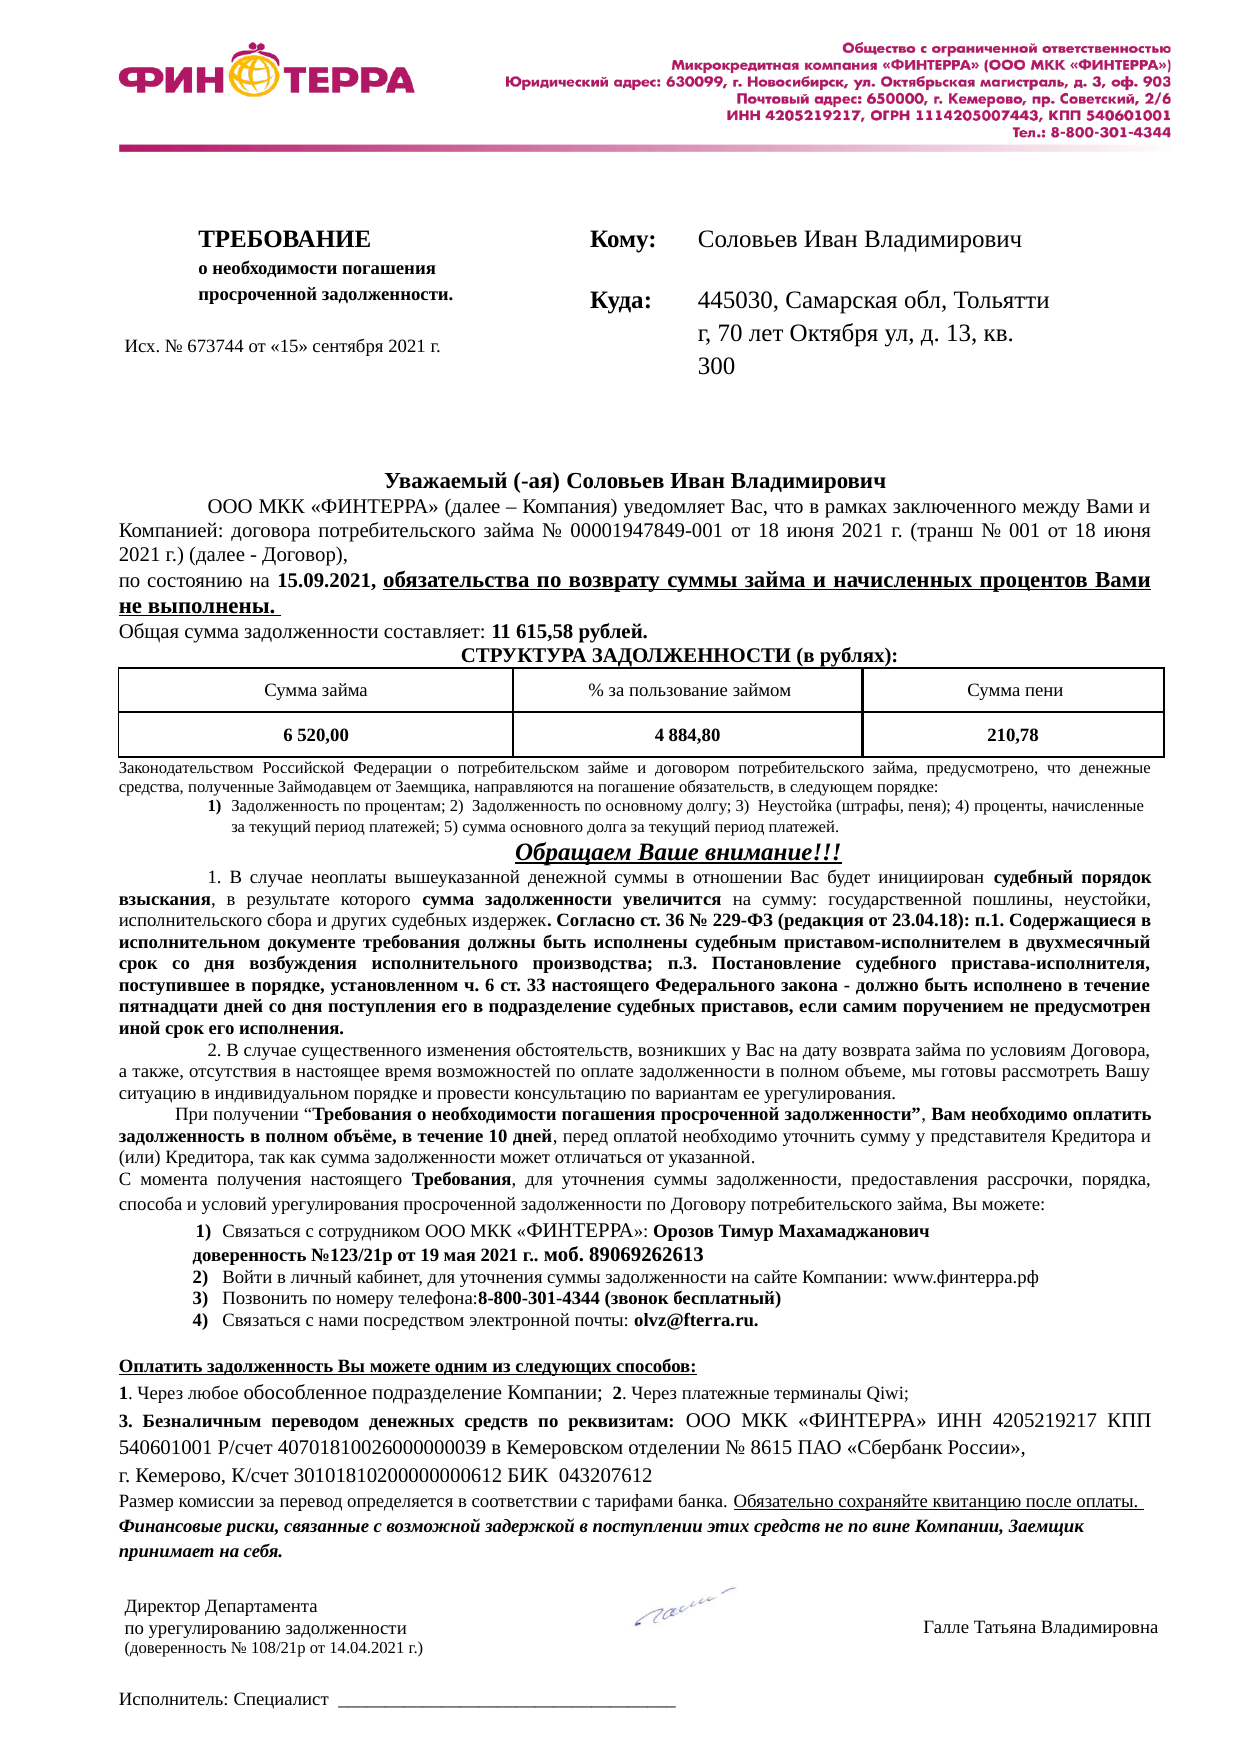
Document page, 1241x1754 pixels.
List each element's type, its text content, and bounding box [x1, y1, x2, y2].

text по состоянию на 15.09.2021, обязательства по возврату суммы займа и начисленных процентов Вами не выполнены. [118, 566, 1152, 618]
table_header Сумма займа [119, 669, 512, 711]
picture [627, 1578, 745, 1634]
text Размер комиссии за перевод определяется в соответствии с тарифами банка. Обязательно сохраняйте квитанцию после оплаты. Финансовые риски, связанные с возможной задержкой в поступлении этих средств не по вине Компании, Заемщик принимает на себя. [118, 1490, 1152, 1561]
table_header % за пользование займом [514, 669, 861, 711]
list Связаться с нами посредством электронной почты: olvz@fterra.ru. [192, 1309, 1152, 1330]
table_cell 4 884,80 [514, 713, 861, 756]
text С момента получения настоящего Требования, для уточнения суммы задолженности, предоставления рассрочки, порядка, способа и условий урегулирования просроченной задолженности по Договору потребительского займа, Вы можете: [118, 1168, 1152, 1214]
text доверенность №123/21р от 19 мая 2021 г.. моб. 89069262613 [192, 1242, 1152, 1266]
picture [118, 42, 1171, 152]
table_cell 6 520,00 [119, 713, 512, 756]
text Оплатить задолженность Вы можете одним из следующих способов: [118, 1355, 1152, 1377]
text Уважаемый (-ая) Соловьев Иван Владимирович [118, 467, 1152, 494]
table_cell 210,78 [864, 713, 1163, 756]
list Позвонить по номеру телефона:8-800-301-4344 (звонок бесплатный) [192, 1287, 1152, 1309]
table_header Сумма пени [864, 669, 1163, 711]
table_cell 445030, Самарская обл, Тольятти г, 70 лет Октября ул, д. 13, кв. 300 [692, 279, 1058, 441]
text 1. Через любое обособленное подразделение Компании; 2. Через платежные терминалы Qiwi; [118, 1380, 1152, 1404]
text ООО МКК «ФИНТЕРРА» (далее – Компания) уведомляет Вас, что в рамках заключенного между Вами и Компанией: договора потребительского займа № 00001947849-001 от 18 июня 2021 г. (транш № 001 от 18 июня 2021 г.) (далее - Договор), [118, 494, 1152, 566]
text 1. В случае неоплаты вышеуказанной денежной суммы в отношении Вас будет инициирован судебный порядок взыскания, в результате которого сумма задолженности увеличится на сумму: государственной пошлины, неустойки, исполнительского сбора и других судебных издержек. Согласно ст. 36 № 229-ФЗ (редакция от 23.04.18): п.1. Содержащиеся в исполнительном документе требования должны быть исполнены судебным приставом-исполнителем в двухмесячный срок со дня возбуждения исполнительного производства; п.3. Постановление судебного пристава-исполнителя, поступившее в порядке, установленном ч. 6 ст. 33 настоящего Федерального закона - должно быть исполнено в течение пятнадцати дней со дня поступления его в подразделение судебных приставов, если самим поручением не предусмотрен иной срок его исполнения. [118, 866, 1152, 1038]
table_header Кому: [584, 218, 692, 279]
text При получении “Требования о необходимости погашения просроченной задолженности”, Вам необходимо оплатить задолженность в полном объёме, в течение 10 дней, перед оплатой необходимо уточнить сумму у представителя Кредитора и (или) Кредитора, так как сумма задолженности может отличаться от указанной. [118, 1103, 1152, 1168]
table_header Галле Татьяна Владимировна [807, 1590, 1164, 1663]
list Связаться с сотрудником ООО МКК «ФИНТЕРРА»: Орозов Тимур Махамаджанович [195, 1217, 1152, 1242]
table_header Соловьев Иван Владимирович [692, 218, 1058, 279]
table_header ТРЕБОВАНИЕ о необходимости погашения просроченной задолженности. Исх. № 673744 от «15» сентября 2021 г. [119, 218, 584, 441]
text Законодательством Российской Федерации о потребительском займе и договором потребительского займа, предусмотрено, что денежные средства, полученные Займодавцем от Заемщика, направляются на погашение обязательств, в следующем порядке: [118, 758, 1152, 796]
table_header [1058, 218, 1169, 441]
table_cell Куда: [584, 279, 692, 441]
text СТРУКТУРА ЗАДОЛЖЕННОСТИ (в рублях): [118, 643, 1152, 667]
table_header [570, 1590, 807, 1663]
table_header Директор Департамента по урегулированию задолженности (доверенность № 108/21р от 14.04.2021 г.) [119, 1590, 570, 1663]
list Войти в личный кабинет, для уточнения суммы задолженности на сайте Компании: www.финтерра.рф [163, 1266, 1152, 1287]
text Общая сумма задолженности составляет: 11 615,58 рублей. [118, 618, 1152, 643]
text 2. В случае существенного изменения обстоятельств, возникших у Вас на дату возврата займа по условиям Договора, а также, отсутствия в настоящее время возможностей по оплате задолженности в полном объеме, мы готовы рассмотреть Вашу ситуацию в индивидуальном порядке и провести консультацию по вариантам ее урегулирования. [118, 1038, 1152, 1103]
text Исполнитель: Специалист ____________________________________ [118, 1688, 1152, 1709]
text 3. Безналичным переводом денежных средств по реквизитам: ООО МКК «ФИНТЕРРА» ИНН 4205219217 КПП 540601001 Р/счет 40701810026000000039 в Кемеровском отделении № 8615 ПАО «Сбербанк России», [118, 1407, 1152, 1459]
text Обращаем Ваше внимание!!! [118, 837, 1152, 866]
text г. Кемерово, К/счет 30101810200000000612 БИК 043207612 [118, 1463, 1152, 1487]
list Задолженность по процентам; 2) Задолженность по основному долгу; 3) Неустойка (штрафы, пеня); 4) проценты, начисленные за текущий период платежей; 5) сумма основного долга за текущий период платежей. [207, 796, 1152, 836]
